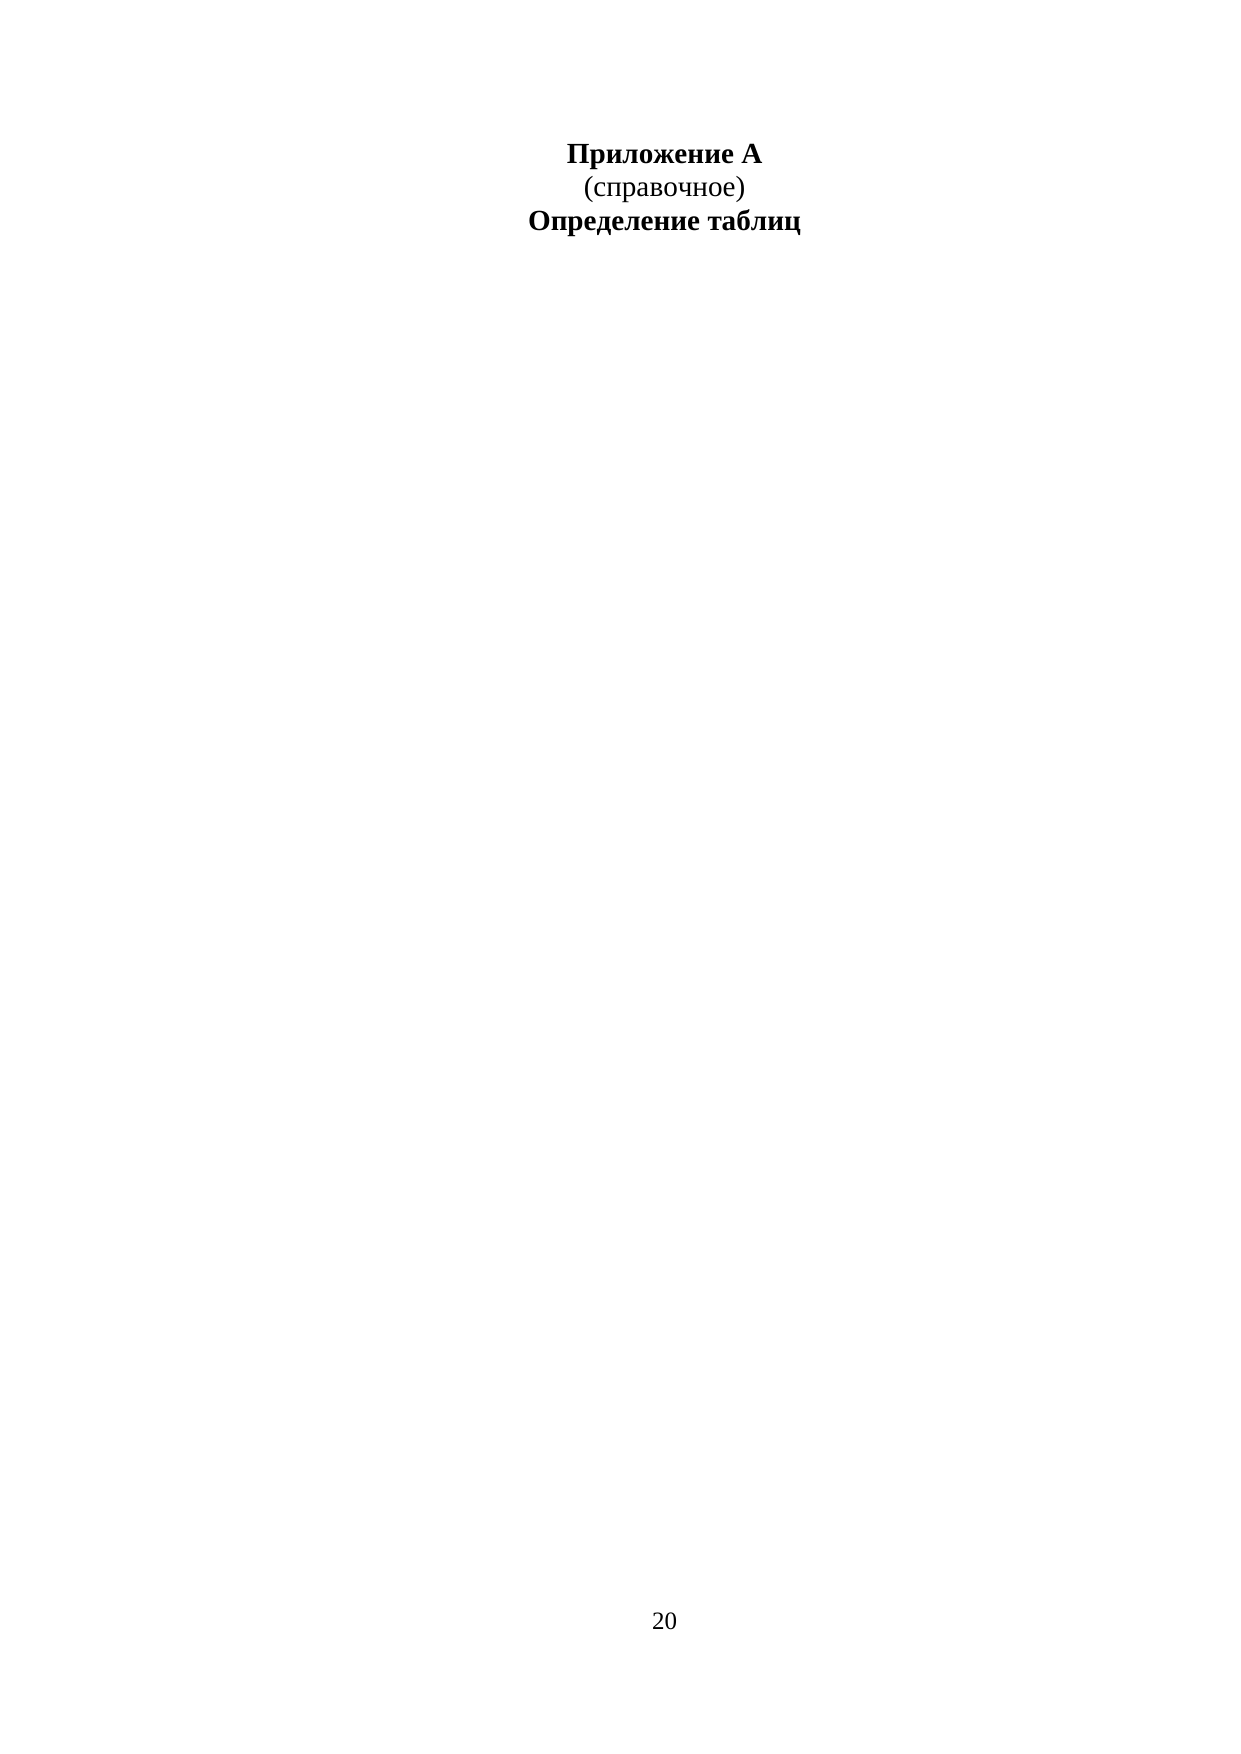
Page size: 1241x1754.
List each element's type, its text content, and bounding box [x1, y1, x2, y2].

subtitle Приложение А (справочное) Определение таблиц [177, 136, 1152, 236]
